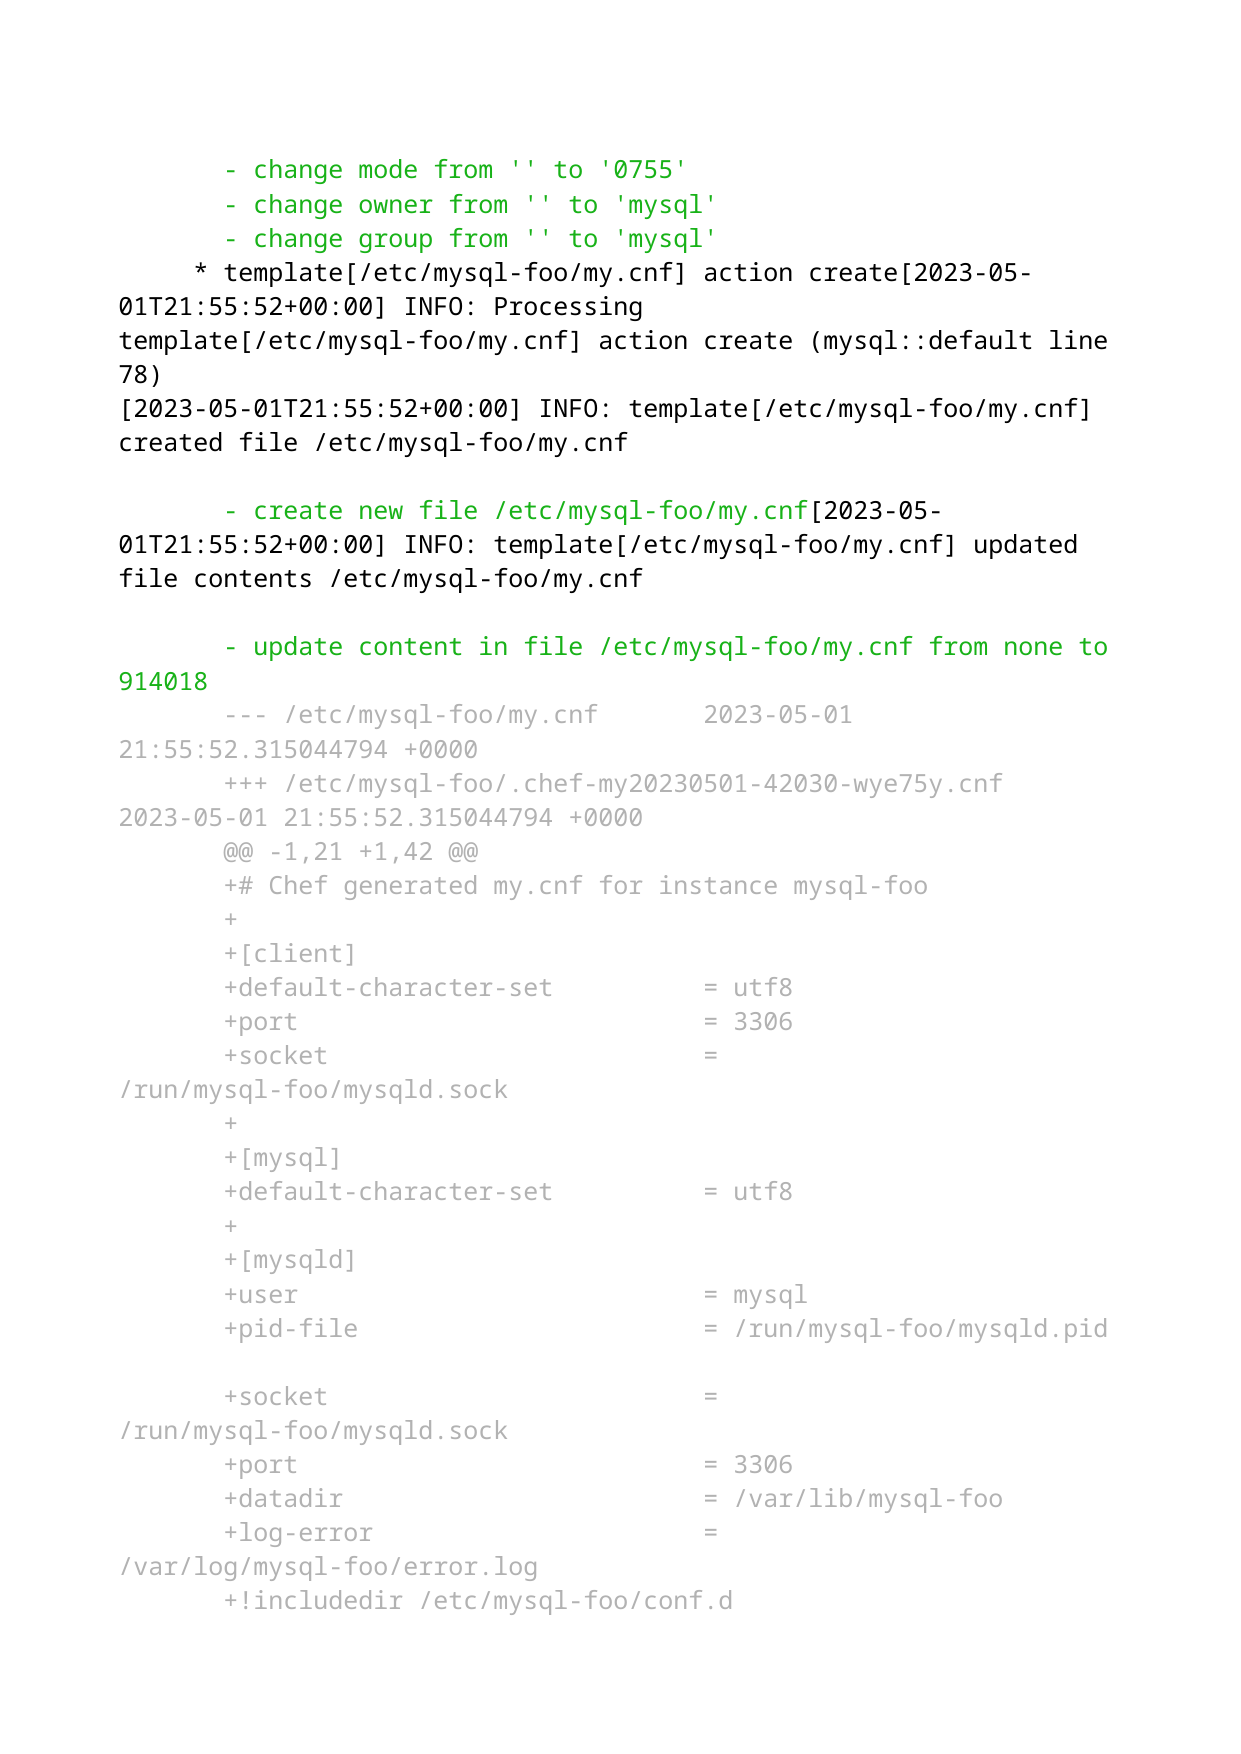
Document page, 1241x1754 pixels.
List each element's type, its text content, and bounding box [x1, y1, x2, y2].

text - change mode from '' to '0755' - change owner from '' to 'mysql' - change group from '' to 'mysql' * template[/etc/mysql-foo/my.cnf] action create[2023-05-01T21:55:52+00:00] INFO: Processing template[/etc/mysql-foo/my.cnf] action create (mysql::default line 78) [2023-05-01T21:55:52+00:00] INFO: template[/etc/mysql-foo/my.cnf] created file /etc/mysql-foo/my.cnf - create new file /etc/mysql-foo/my.cnf[2023-05-01T21:55:52+00:00] INFO: template[/etc/mysql-foo/my.cnf] updated file contents /etc/mysql-foo/my.cnf - update content in file /etc/mysql-foo/my.cnf from none to 914018 --- /etc/mysql-foo/my.cnf 2023-05-01 21:55:52.315044794 +0000 +++ /etc/mysql-foo/.chef-my20230501-42030-wye75y.cnf 2023-05-01 21:55:52.315044794 +0000 @@ -1,21 +1,42 @@ +# Chef generated my.cnf for instance mysql-foo + +[client] +default-character-set = utf8 +port = 3306 +socket = /run/mysql-foo/mysqld.sock + +[mysql] +default-character-set = utf8 + +[mysqld] +user = mysql +pid-file = /run/mysql-foo/mysqld.pid +socket = /run/mysql-foo/mysqld.sock +port = 3306 +datadir = /var/lib/mysql-foo +log-error = /var/log/mysql-foo/error.log +!includedir /etc/mysql-foo/conf.d [118, 118, 1122, 1617]
